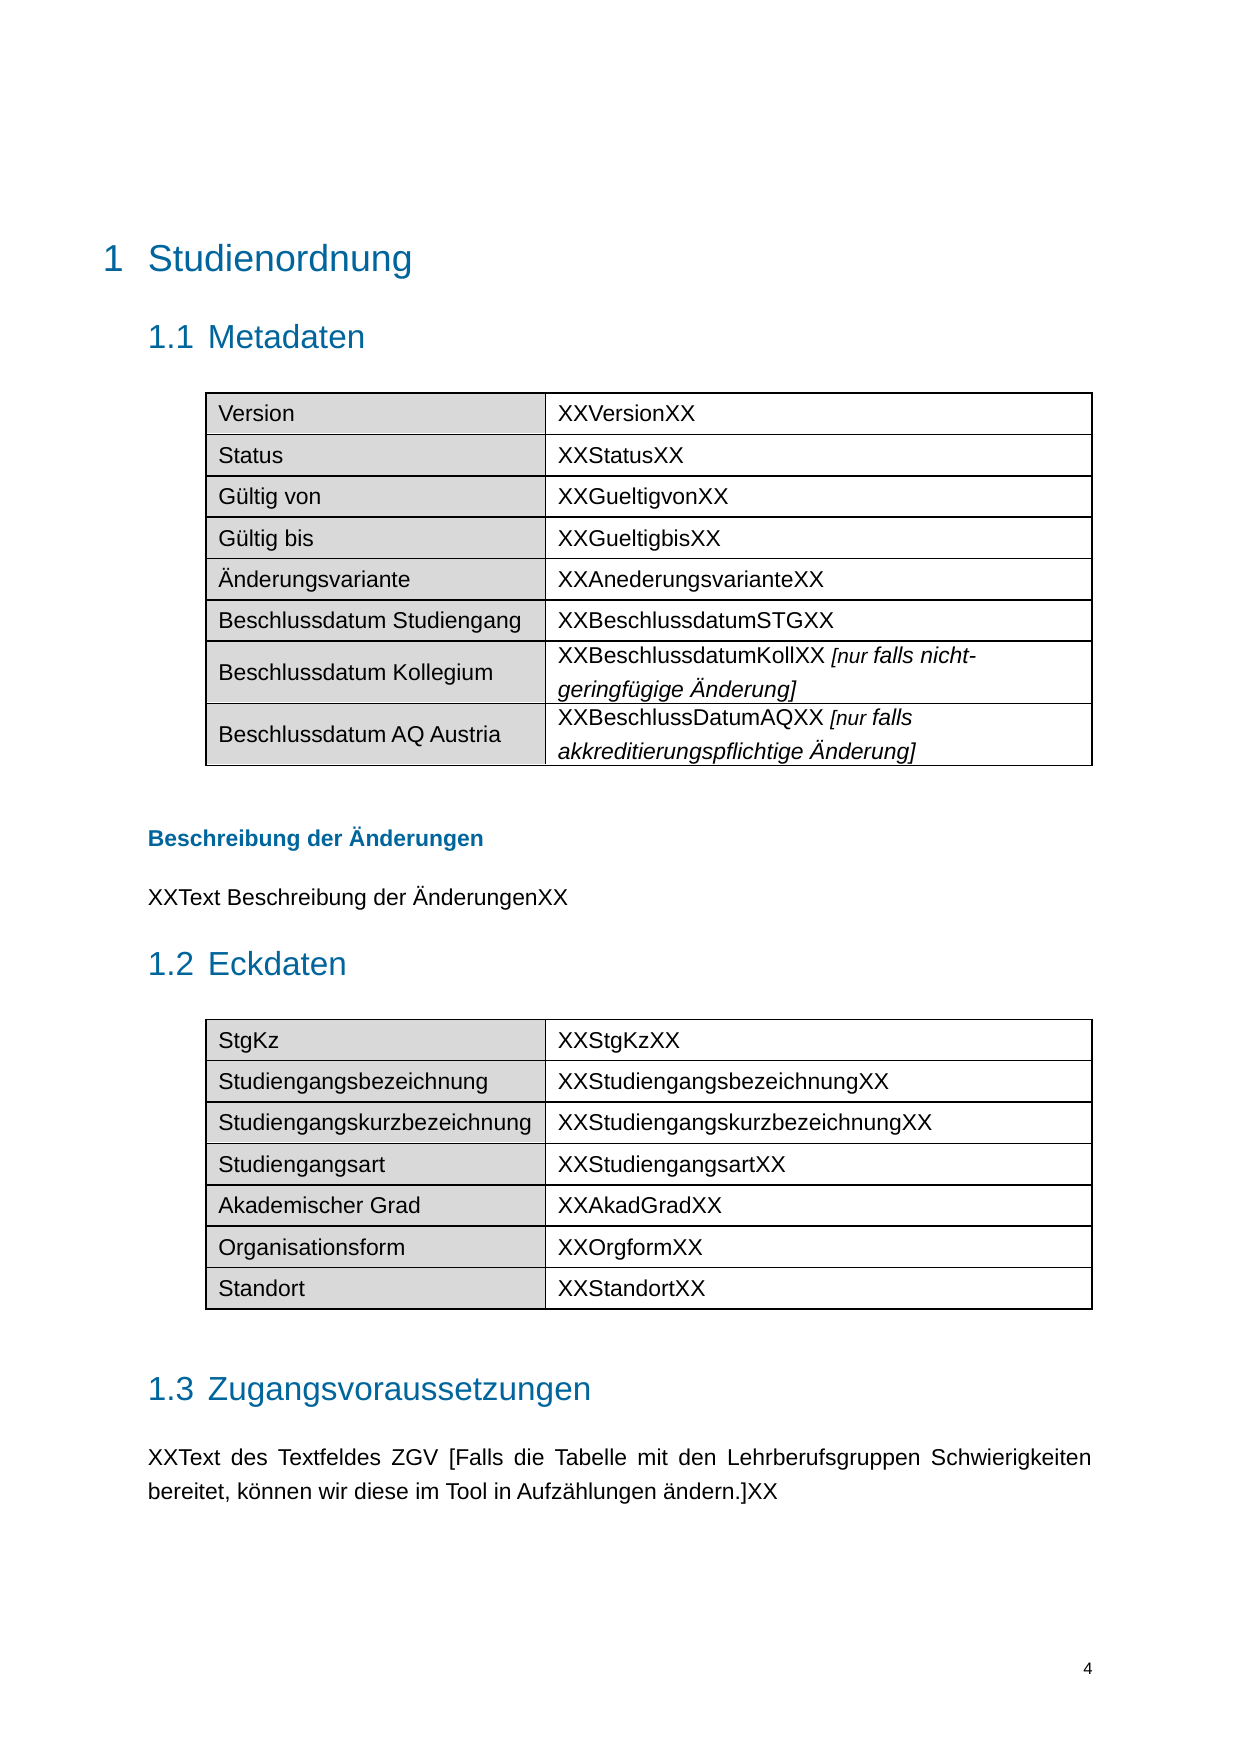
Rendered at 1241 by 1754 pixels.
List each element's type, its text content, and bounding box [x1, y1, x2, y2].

table_cell Standort [207, 1268, 545, 1308]
table_cell XXBeschlussdatumKollXX [nur falls nicht-geringfügige Änderung] [546, 642, 1091, 702]
table_cell Akademischer Grad [207, 1186, 545, 1225]
table_cell Status [207, 435, 545, 475]
table_cell XXAkadGradXX [546, 1186, 1091, 1225]
table_cell Gültig bis [207, 518, 545, 558]
subtitle Studienordnung [103, 236, 1092, 279]
table_cell XXStatusXX [546, 435, 1091, 475]
table_cell XXBeschlussDatumAQXX [nur falls akkreditierungspflichtige Änderung] [546, 704, 1091, 764]
subtitle Eckdaten [148, 943, 1092, 982]
table_cell XXStudiengangskurzbezeichnungXX [546, 1103, 1091, 1142]
table_header StgKz [207, 1020, 545, 1060]
table_cell Studiengangskurzbezeichnung [207, 1103, 545, 1142]
table_cell XXStudiengangsbezeichnungXX [546, 1061, 1091, 1101]
table_cell XXGueltigvonXX [546, 477, 1091, 516]
table_cell Gültig von [207, 477, 545, 516]
text Beschreibung der Änderungen [148, 825, 1092, 852]
text XXText Beschreibung der ÄnderungenXX [148, 884, 1092, 911]
table_cell Beschlussdatum AQ Austria [207, 704, 545, 764]
table_cell XXStudiengangsartXX [546, 1144, 1091, 1184]
table_cell Beschlussdatum Kollegium [207, 642, 545, 702]
table_cell Änderungsvariante [207, 559, 545, 599]
table_cell Organisationsform [207, 1227, 545, 1267]
text XXText des Textfeldes ZGV [Falls die Tabelle mit den Lehrberufsgruppen Schwierigkeiten bereitet, können wir diese im Tool in Aufzählungen ändern.]XX [148, 1443, 1092, 1504]
table_cell XXStandortXX [546, 1268, 1091, 1308]
table_cell XXAnederungsvarianteXX [546, 559, 1091, 599]
table_cell XXBeschlussdatumSTGXX [546, 601, 1091, 640]
table_cell XXGueltigbisXX [546, 518, 1091, 558]
table_header XXStgKzXX [546, 1020, 1091, 1060]
table_cell Studiengangsart [207, 1144, 545, 1184]
table_cell XXOrgformXX [546, 1227, 1091, 1267]
subtitle Zugangsvoraussetzungen [148, 1369, 1092, 1407]
table_cell Beschlussdatum Studiengang [207, 601, 545, 640]
table_header Version [207, 394, 545, 433]
table_cell Studiengangsbezeichnung [207, 1061, 545, 1101]
table_header XXVersionXX [546, 394, 1091, 433]
subtitle Metadaten [148, 317, 1092, 356]
